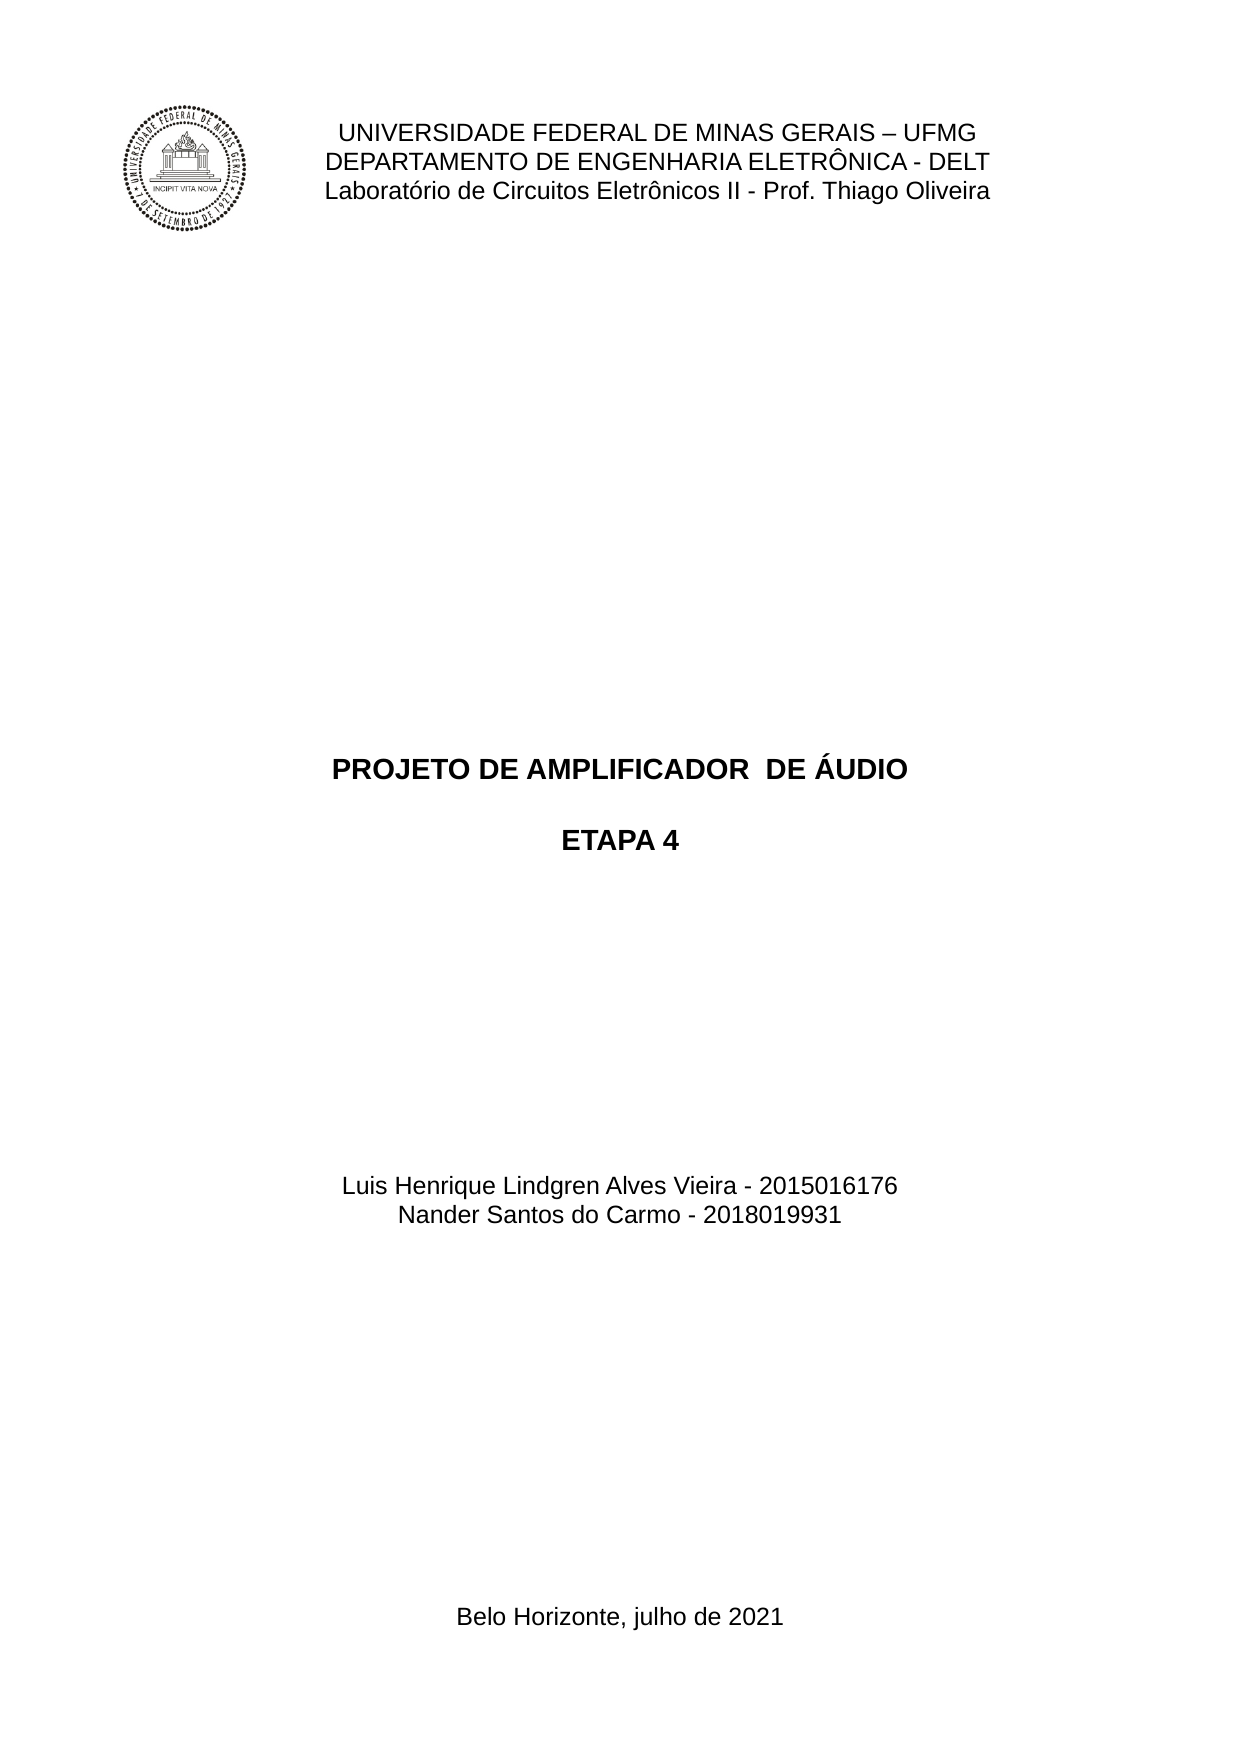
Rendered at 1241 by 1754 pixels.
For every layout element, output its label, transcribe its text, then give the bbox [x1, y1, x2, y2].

text Luis Henrique Lindgren Alves Vieira - 2015016176 [118, 1171, 1122, 1200]
title ETAPA 4 [118, 823, 1122, 857]
text Belo Horizonte, julho de 2021 [118, 1602, 1122, 1631]
text Nander Santos do Carmo - 2018019931 [118, 1200, 1122, 1228]
picture [120, 105, 249, 235]
title PROJETO DE AMPLIFICADOR DE ÁUDIO [118, 752, 1122, 786]
